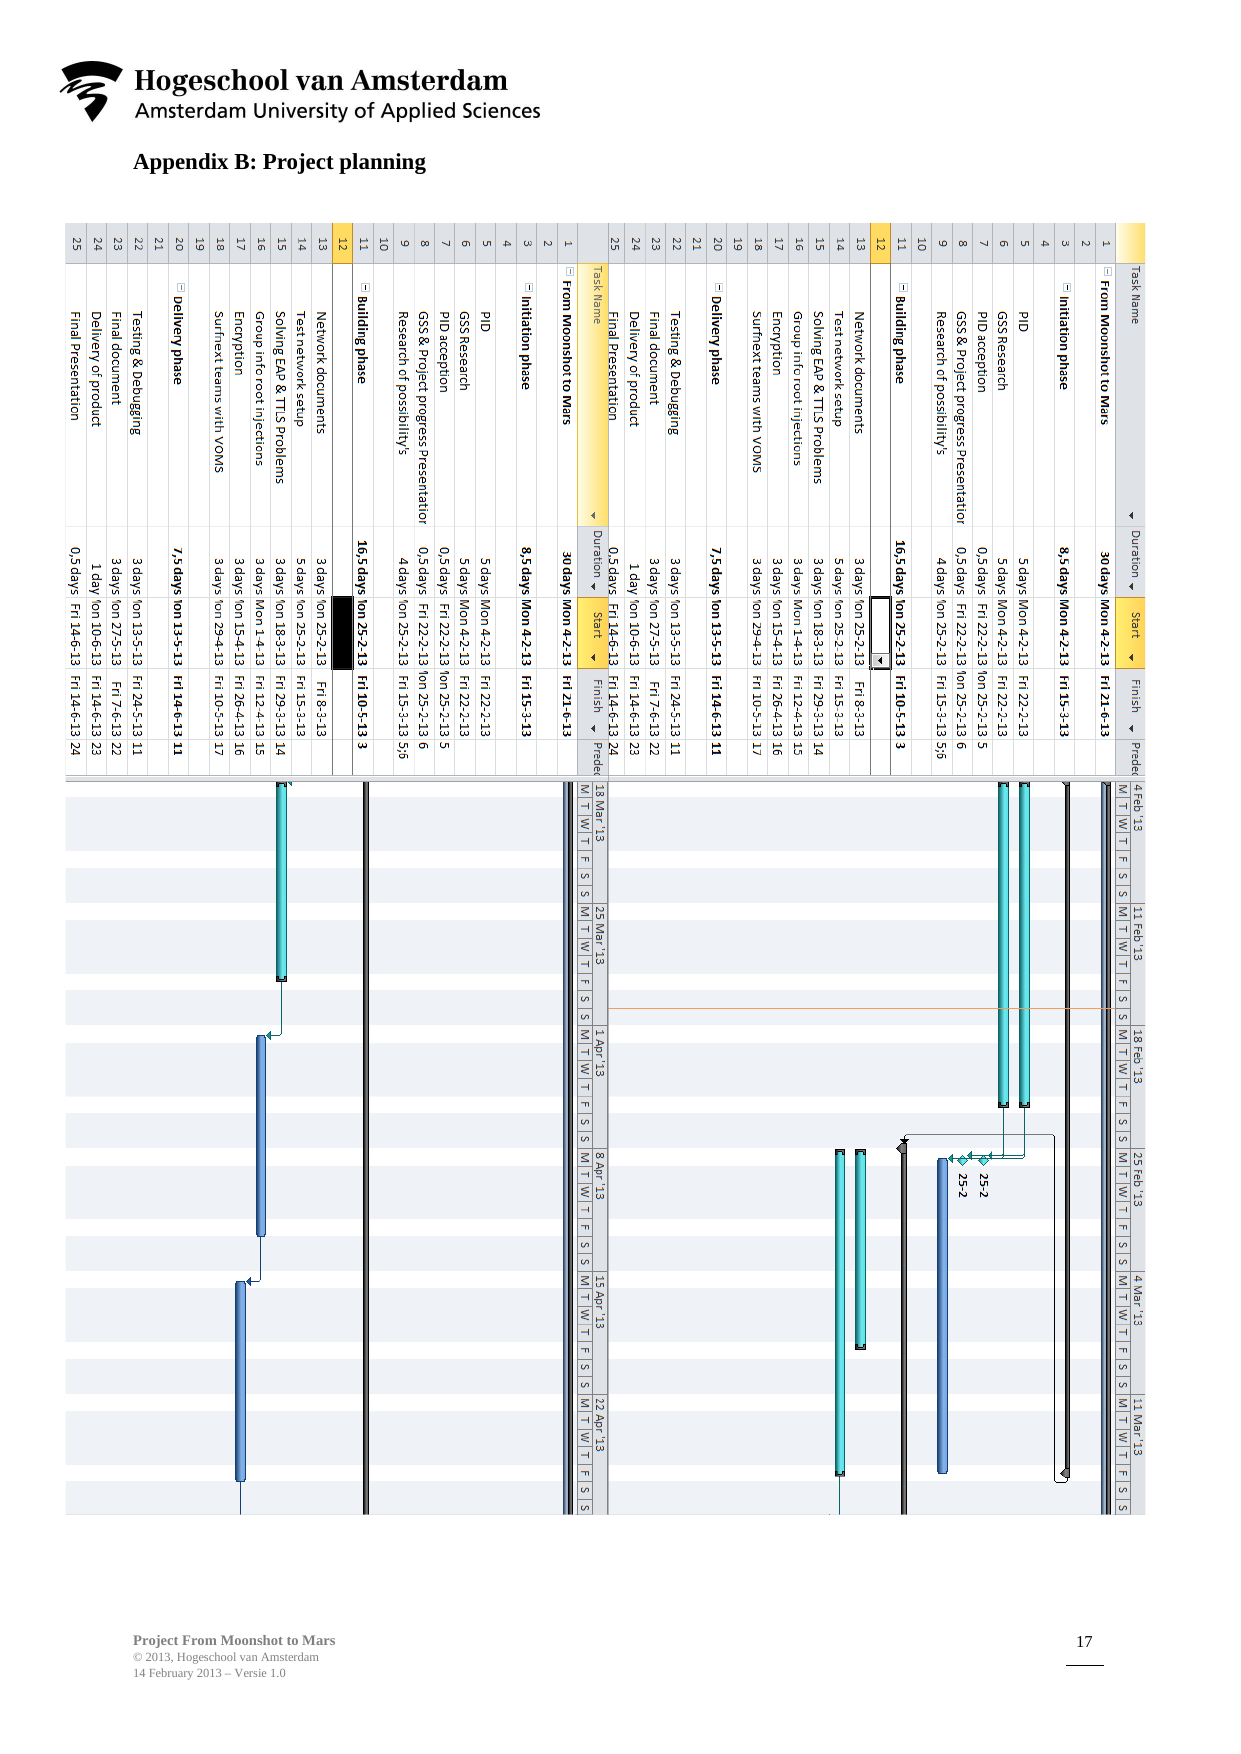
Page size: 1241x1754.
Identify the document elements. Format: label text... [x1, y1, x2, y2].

picture [65, 223, 1146, 1515]
picture [0, 0, 622, 123]
subtitle Appendix B: Project planning [133, 148, 1092, 174]
